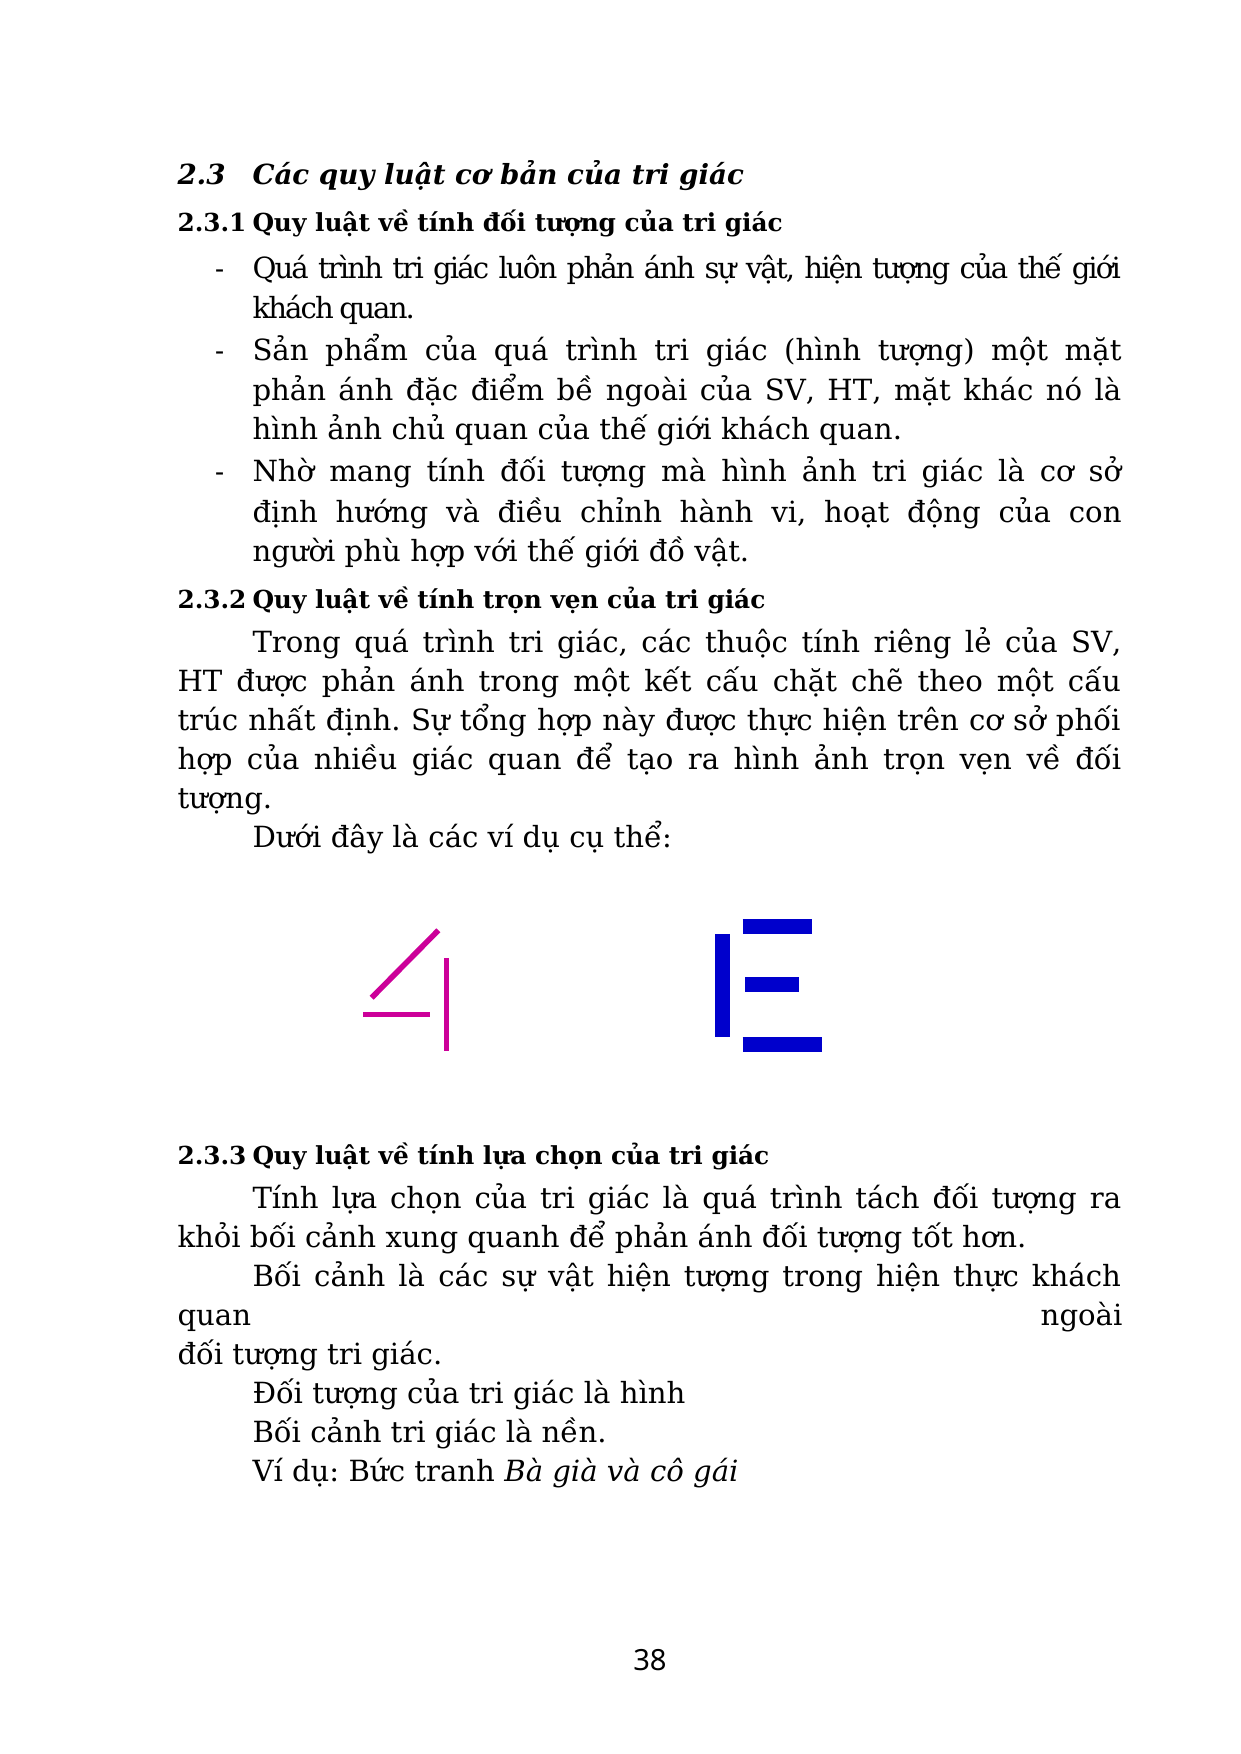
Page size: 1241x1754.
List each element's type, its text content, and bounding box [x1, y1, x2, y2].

subtitle Quy luật về tính trọn vẹn của tri giác [177, 585, 1122, 614]
list Nhờ mang tính đối tượng mà hình ảnh tri giác là cơ sở định hướng và điều chỉnh hành vi, hoạt động của con người phù hợp với thế giới đồ vật. [215, 452, 1122, 568]
subtitle Quy luật về tính đối tượng của tri giác [177, 208, 1122, 237]
list Sản phẩm của quá trình tri giác (hình tượng) một mặt phản ánh đặc điểm bề ngoài của SV, HT, mặt khác nó là hình ảnh chủ quan của thế giới khách quan. [215, 330, 1122, 447]
subtitle Quy luật về tính lựa chọn của tri giác [177, 1141, 1122, 1171]
text Dưới đây là các ví dụ cụ thể: [177, 820, 1122, 854]
text Ví dụ: Bức tranh Bà già và cô gái [177, 1454, 1122, 1488]
text Tính lựa chọn của tri giác là quá trình tách đối tượng ra khỏi bối cảnh xung quanh để phản ánh đối tượng tốt hơn. [177, 1181, 1122, 1254]
text Bối cảnh là các sự vật hiện tượng trong hiện thực khách quan ngoài đối tượng tri giác. [177, 1259, 1122, 1371]
text Bối cảnh tri giác là nền. [177, 1415, 1122, 1449]
text Đối tượng của tri giác là hình [177, 1376, 1122, 1410]
list Quá trình tri giác luôn phản ánh sự vật, hiện tượng của thế giới khách quan. [215, 248, 1122, 325]
subtitle Các quy luật cơ bản của tri giác [177, 158, 1122, 191]
text Trong quá trình tri giác, các thuộc tính riêng lẻ của SV, HT được phản ánh trong một kết cấu chặt chẽ theo một cấu trúc nhất định. Sự tổng hợp này được thực hiện trên cơ sở phối hợp của nhiều giác quan để tạo ra hình ảnh trọn vẹn về đối tượng. [177, 625, 1122, 815]
